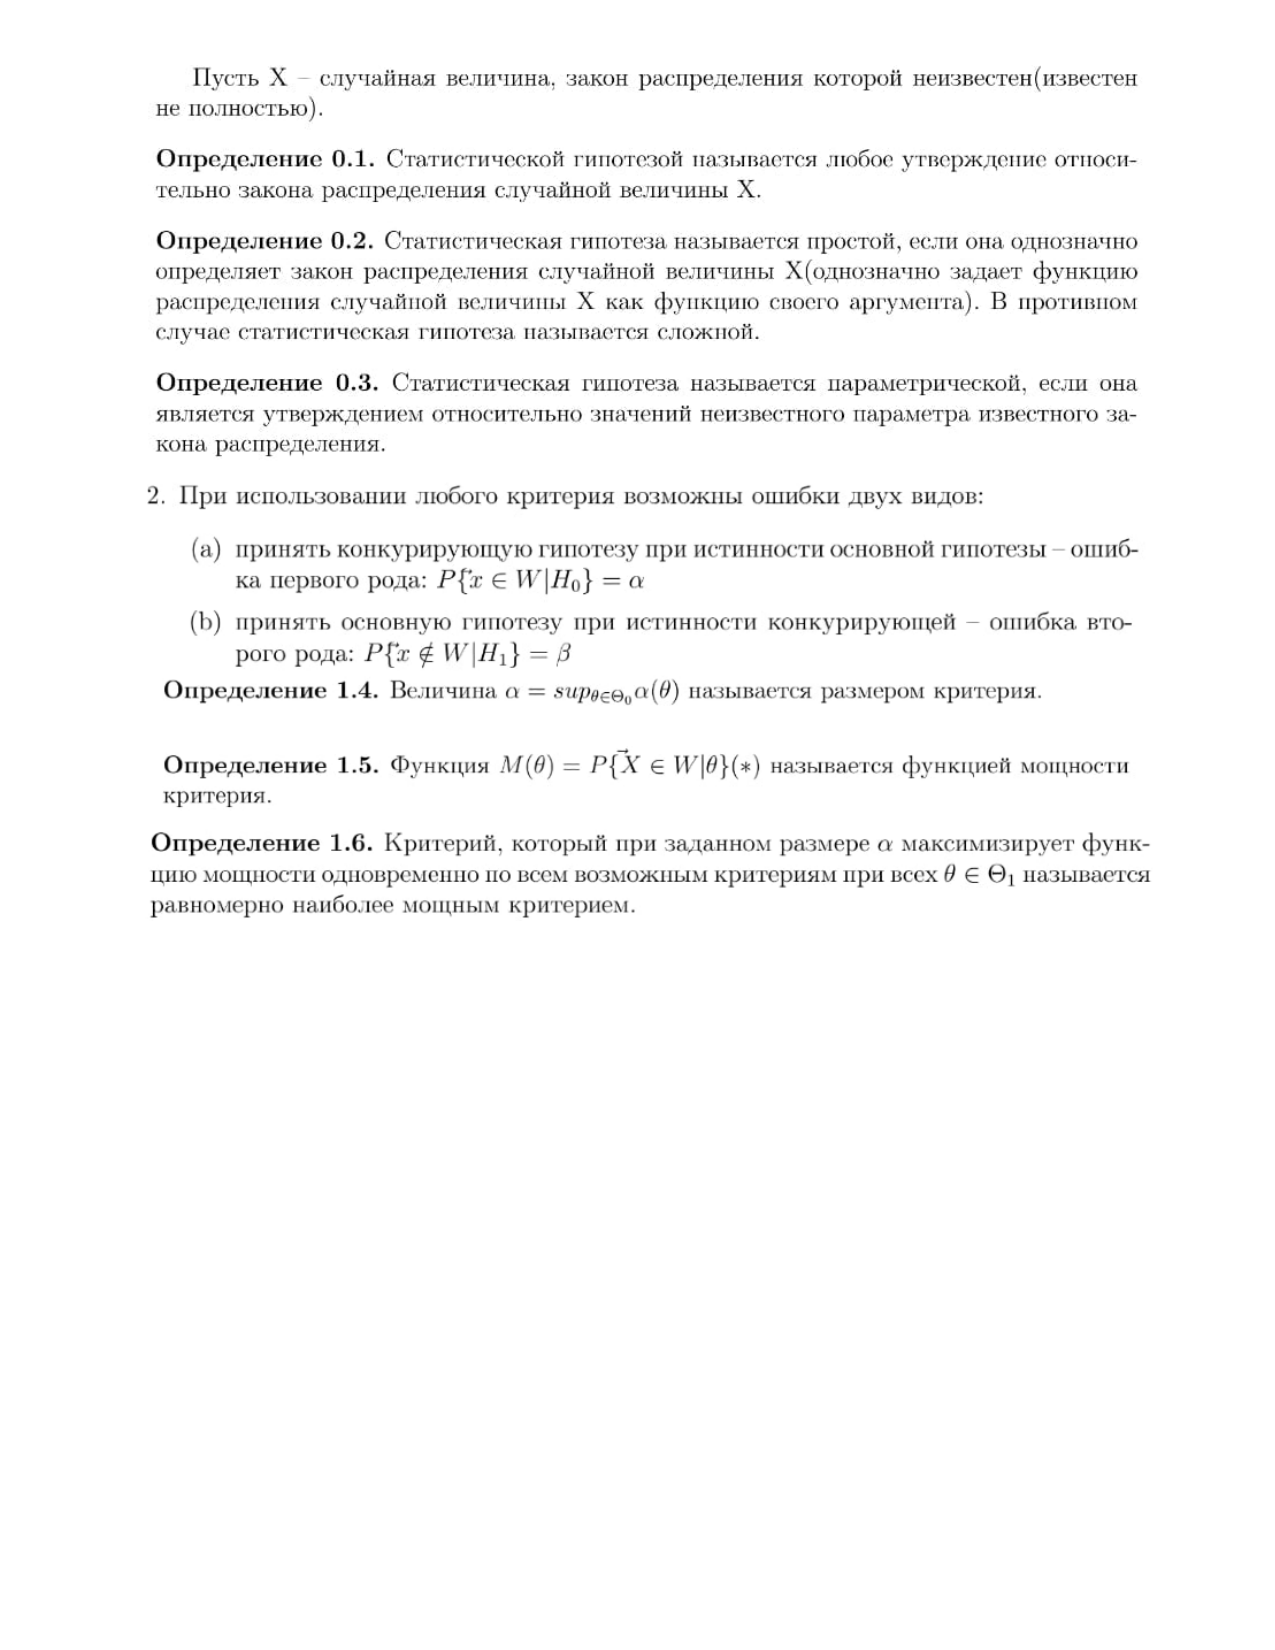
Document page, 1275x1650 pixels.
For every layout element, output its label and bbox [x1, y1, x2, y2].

picture [130, 56, 1172, 921]
